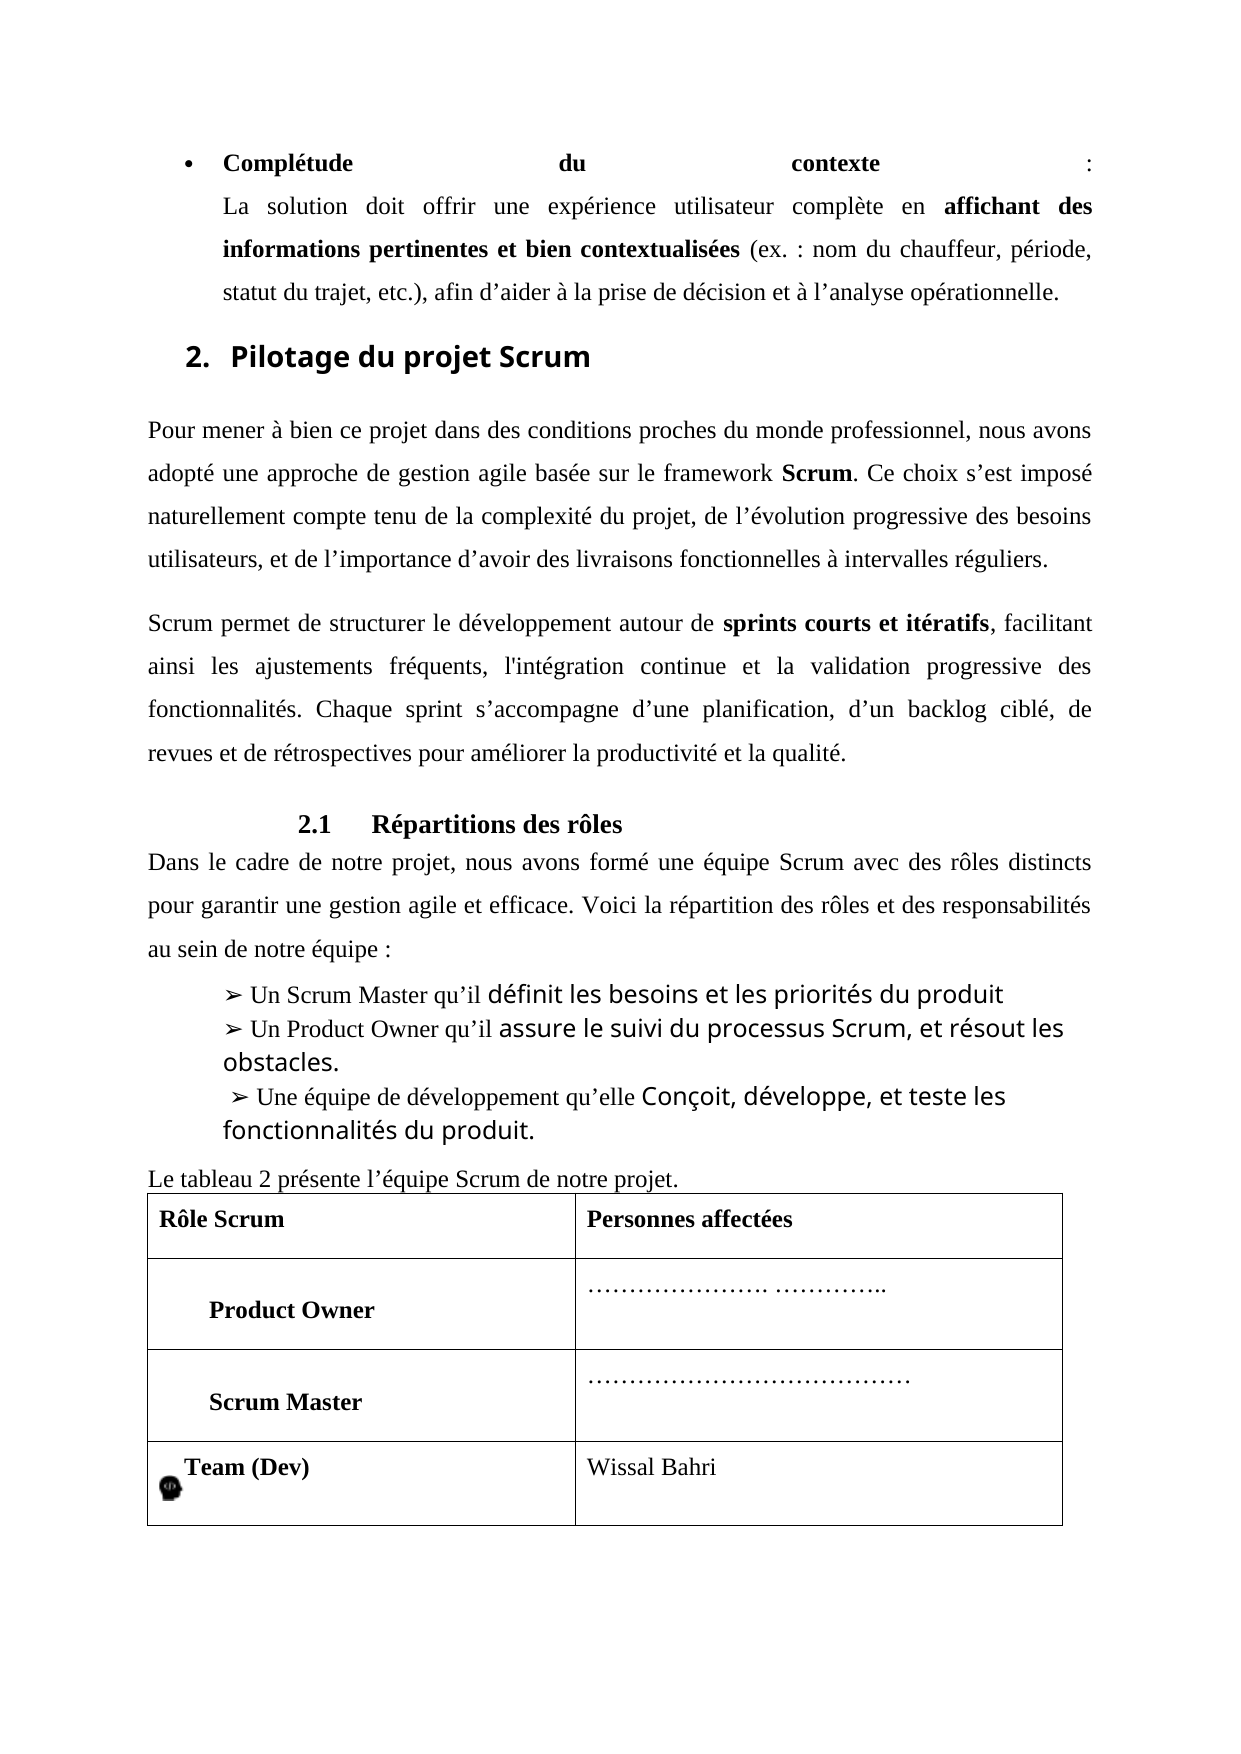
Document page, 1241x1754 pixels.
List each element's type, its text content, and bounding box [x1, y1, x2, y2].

table_cell Team (Dev) [148, 1442, 575, 1525]
table_header Personnes affectées [576, 1194, 1062, 1257]
list ➢ Une équipe de développement qu’elle Conçoit, développe, et teste les fonctionnalités du produit. [223, 1079, 1093, 1147]
table_cell …………………. ………….. [576, 1259, 1062, 1349]
table_cell Scrum Master [148, 1350, 575, 1441]
list ➢ Un Product Owner qu’il assure le suivi du processus Scrum, et résout les obstacles. [223, 1011, 1093, 1079]
table_cell Product Owner [148, 1259, 575, 1349]
table_cell ………………………………… [576, 1350, 1062, 1441]
list Répartitions des rôles [298, 808, 1093, 839]
text Scrum permet de structurer le développement autour de sprints courts et itératifs, facilitant ainsi les ajustements fréquents, l'intégration continue et la validation progressive des fonctionnalités. Chaque sprint s’accompagne d’une planification, d’un backlog ciblé, de revues et de rétrospectives pour améliorer la productivité et la qualité. [148, 608, 1093, 766]
text Dans le cadre de notre projet, nous avons formé une équipe Scrum avec des rôles distincts pour garantir une gestion agile et efficace. Voici la répartition des rôles et des responsabilités au sein de notre équipe : [148, 847, 1093, 962]
text Le tableau 2 présente l’équipe Scrum de notre projet. [148, 1164, 1093, 1192]
text Pour mener à bien ce projet dans des conditions proches du monde professionnel, nous avons adopté une approche de gestion agile basée sur le framework Scrum. Ce choix s’est imposé naturellement compte tenu de la complexité du projet, de l’évolution progressive des besoins utilisateurs, et de l’importance d’avoir des livraisons fonctionnelles à intervalles réguliers. [148, 415, 1093, 573]
table_header Rôle Scrum [148, 1194, 575, 1257]
list Pilotage du projet Scrum [185, 337, 1093, 376]
table_cell Wissal Bahri [576, 1442, 1062, 1525]
list Complétude du contexte : La solution doit offrir une expérience utilisateur complète en affichant des informations pertinentes et bien contextualisées (ex. : nom du chauffeur, période, statut du trajet, etc.), afin d’aider à la prise de décision et à l’analyse opérationnelle. [185, 148, 1093, 306]
list ➢ Un Scrum Master qu’il définit les besoins et les priorités du produit [223, 977, 1093, 1011]
